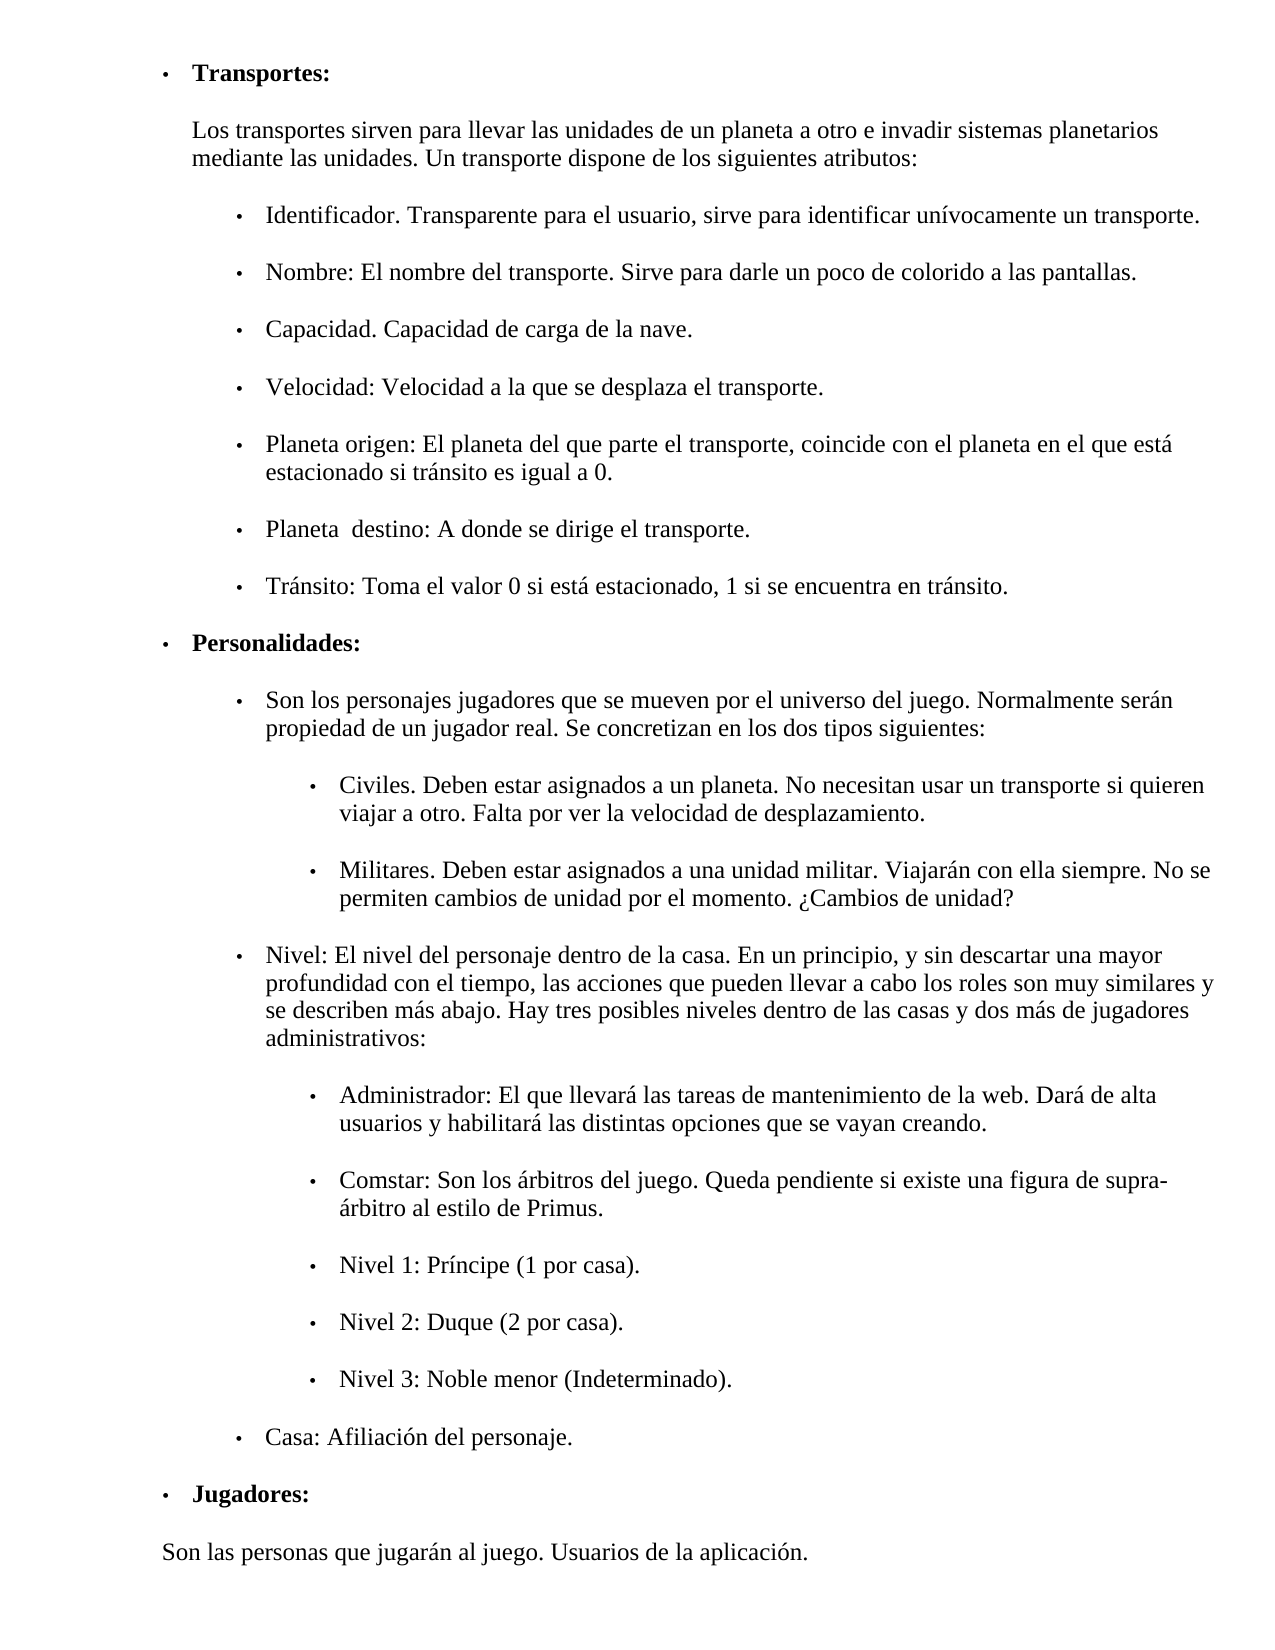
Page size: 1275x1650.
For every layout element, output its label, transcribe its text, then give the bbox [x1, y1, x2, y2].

list Militares. Deben estar asignados a una unidad militar. Viajarán con ella siempre. No se permiten cambios de unidad por el momento. ¿Cambios de unidad? [309, 856, 1216, 912]
list Casa: Afiliación del personaje. [236, 1423, 1216, 1450]
list Identificador. Transparente para el usuario, sirve para identificar unívocamente un transporte. [236, 201, 1216, 229]
list Planeta destino: A donde se dirige el transporte. [236, 515, 1216, 542]
list Tránsito: Toma el valor 0 si está estacionado, 1 si se encuentra en tránsito. [236, 572, 1216, 600]
list Comstar: Son los árbitros del juego. Queda pendiente si existe una figura de supra-árbitro al estilo de Primus. [309, 1166, 1216, 1222]
list Capacidad. Capacidad de carga de la nave. [236, 316, 1216, 343]
list Son los personajes jugadores que se mueven por el universo del juego. Normalmente serán propiedad de un jugador real. Se concretizan en los dos tipos siguientes: [236, 686, 1216, 742]
list Nivel: El nivel del personaje dentro de la casa. En un principio, y sin descartar una mayor profundidad con el tiempo, las acciones que pueden llevar a cabo los roles son muy similares y se describen más abajo. Hay tres posibles niveles dentro de las casas y dos más de jugadores administrativos: [236, 941, 1216, 1052]
list Nombre: El nombre del transporte. Sirve para darle un poco de colorido a las pantallas. [236, 258, 1216, 286]
list Personalidades: [162, 629, 1216, 657]
text Los transportes sirven para llevar las unidades de un planeta a otro e invadir sistemas planetarios mediante las unidades. Un transporte dispone de los siguientes atributos: [192, 116, 1216, 172]
list Velocidad: Velocidad a la que se desplaza el transporte. [236, 373, 1216, 400]
list Planeta origen: El planeta del que parte el transporte, coincide con el planeta en el que está estacionado si tránsito es igual a 0. [236, 430, 1216, 485]
list Jugadores: [162, 1480, 1216, 1508]
list Transportes: [162, 59, 1216, 87]
list Administrador: El que llevará las tareas de mantenimiento de la web. Dará de alta usuarios y habilitará las distintas opciones que se vayan creando. [309, 1081, 1216, 1137]
list Nivel 1: Príncipe (1 por casa). [309, 1251, 1216, 1279]
text Son las personas que jugarán al juego. Usuarios de la aplicación. [162, 1538, 1216, 1565]
list Nivel 2: Duque (2 por casa). [309, 1308, 1216, 1336]
list Civiles. Deben estar asignados a un planeta. No necesitan usar un transporte si quieren viajar a otro. Falta por ver la velocidad de desplazamiento. [309, 771, 1216, 827]
list Nivel 3: Noble menor (Indeterminado). [309, 1366, 1216, 1393]
